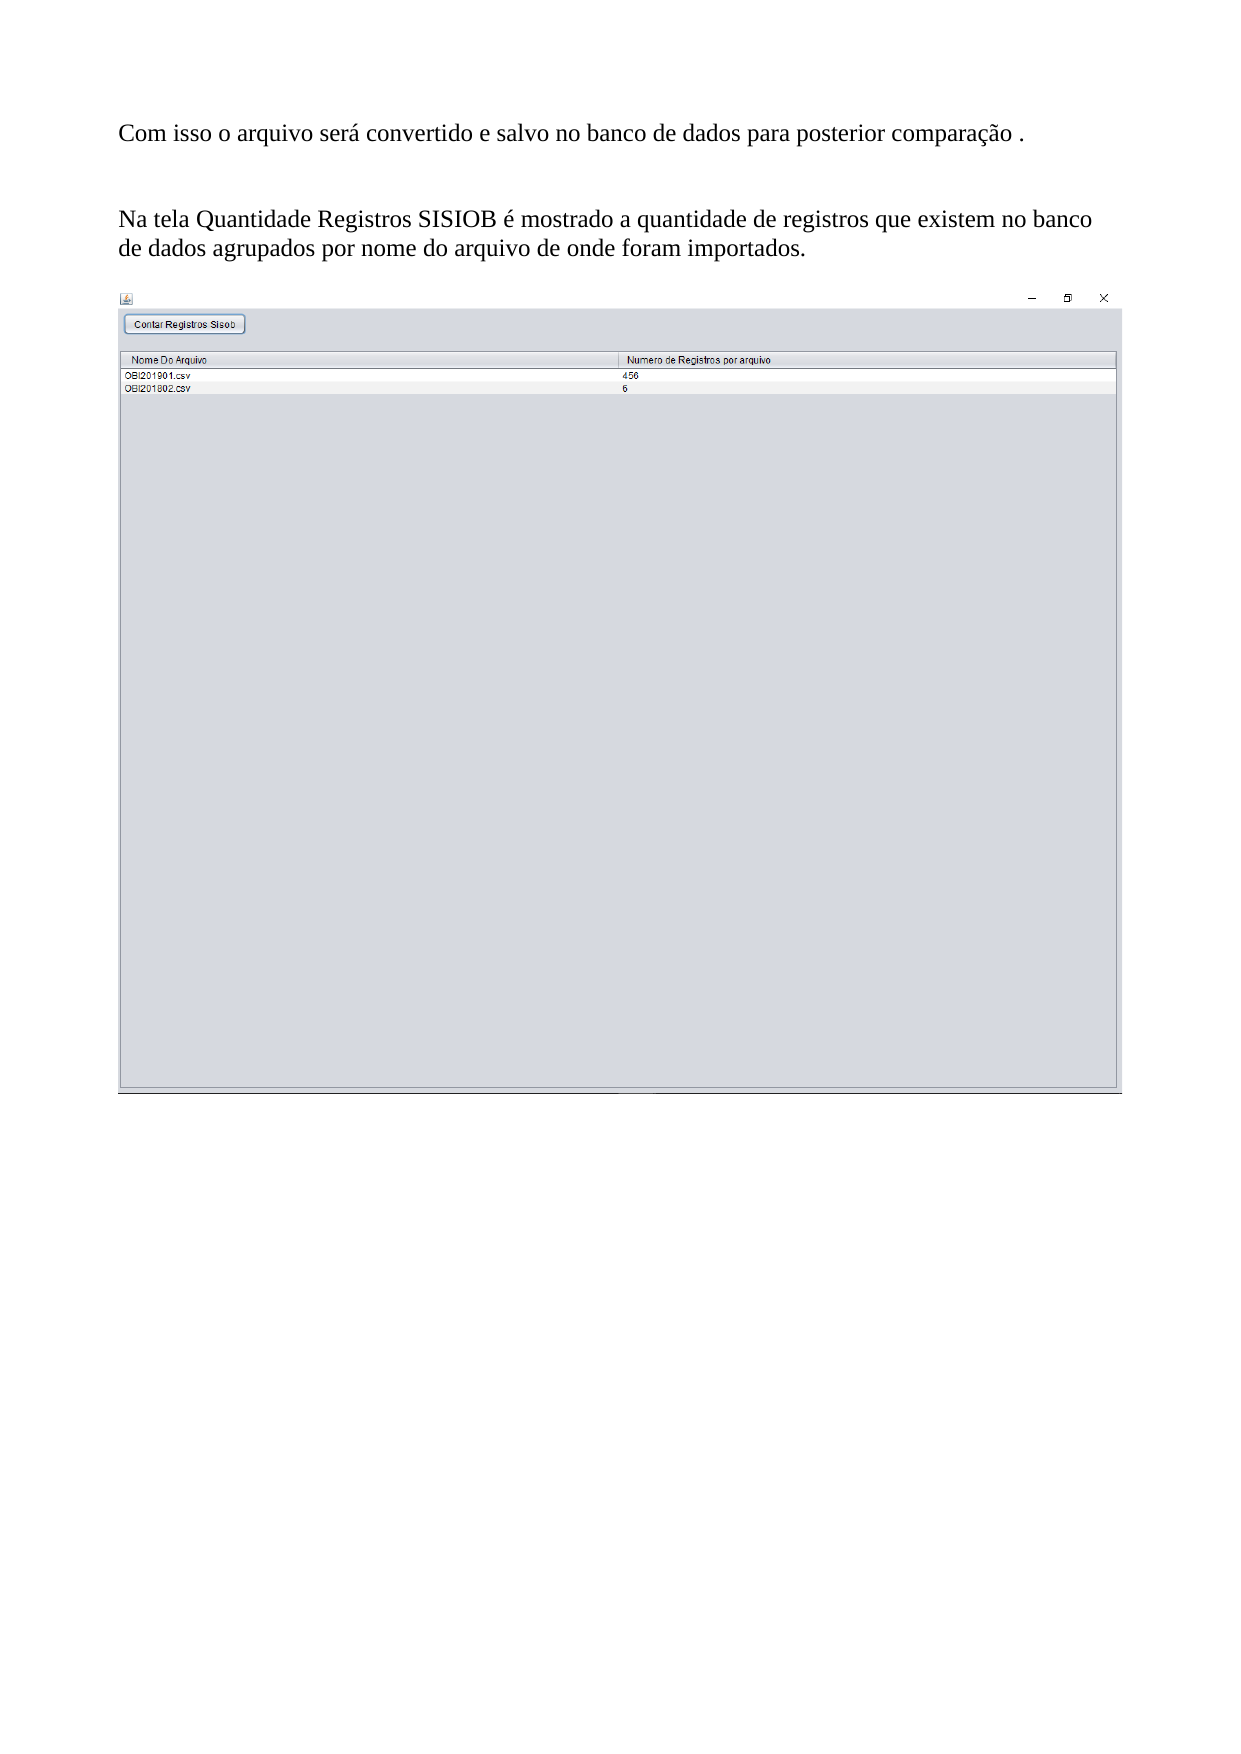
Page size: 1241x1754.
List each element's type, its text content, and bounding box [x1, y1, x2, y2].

text Na tela Quantidade Registros SISIOB é mostrado a quantidade de registros que existem no banco de dados agrupados por nome do arquivo de onde foram importados. [118, 204, 1122, 262]
text Com isso o arquivo será convertido e salvo no banco de dados para posterior comparação . [118, 118, 1122, 147]
picture [118, 290, 1123, 1094]
